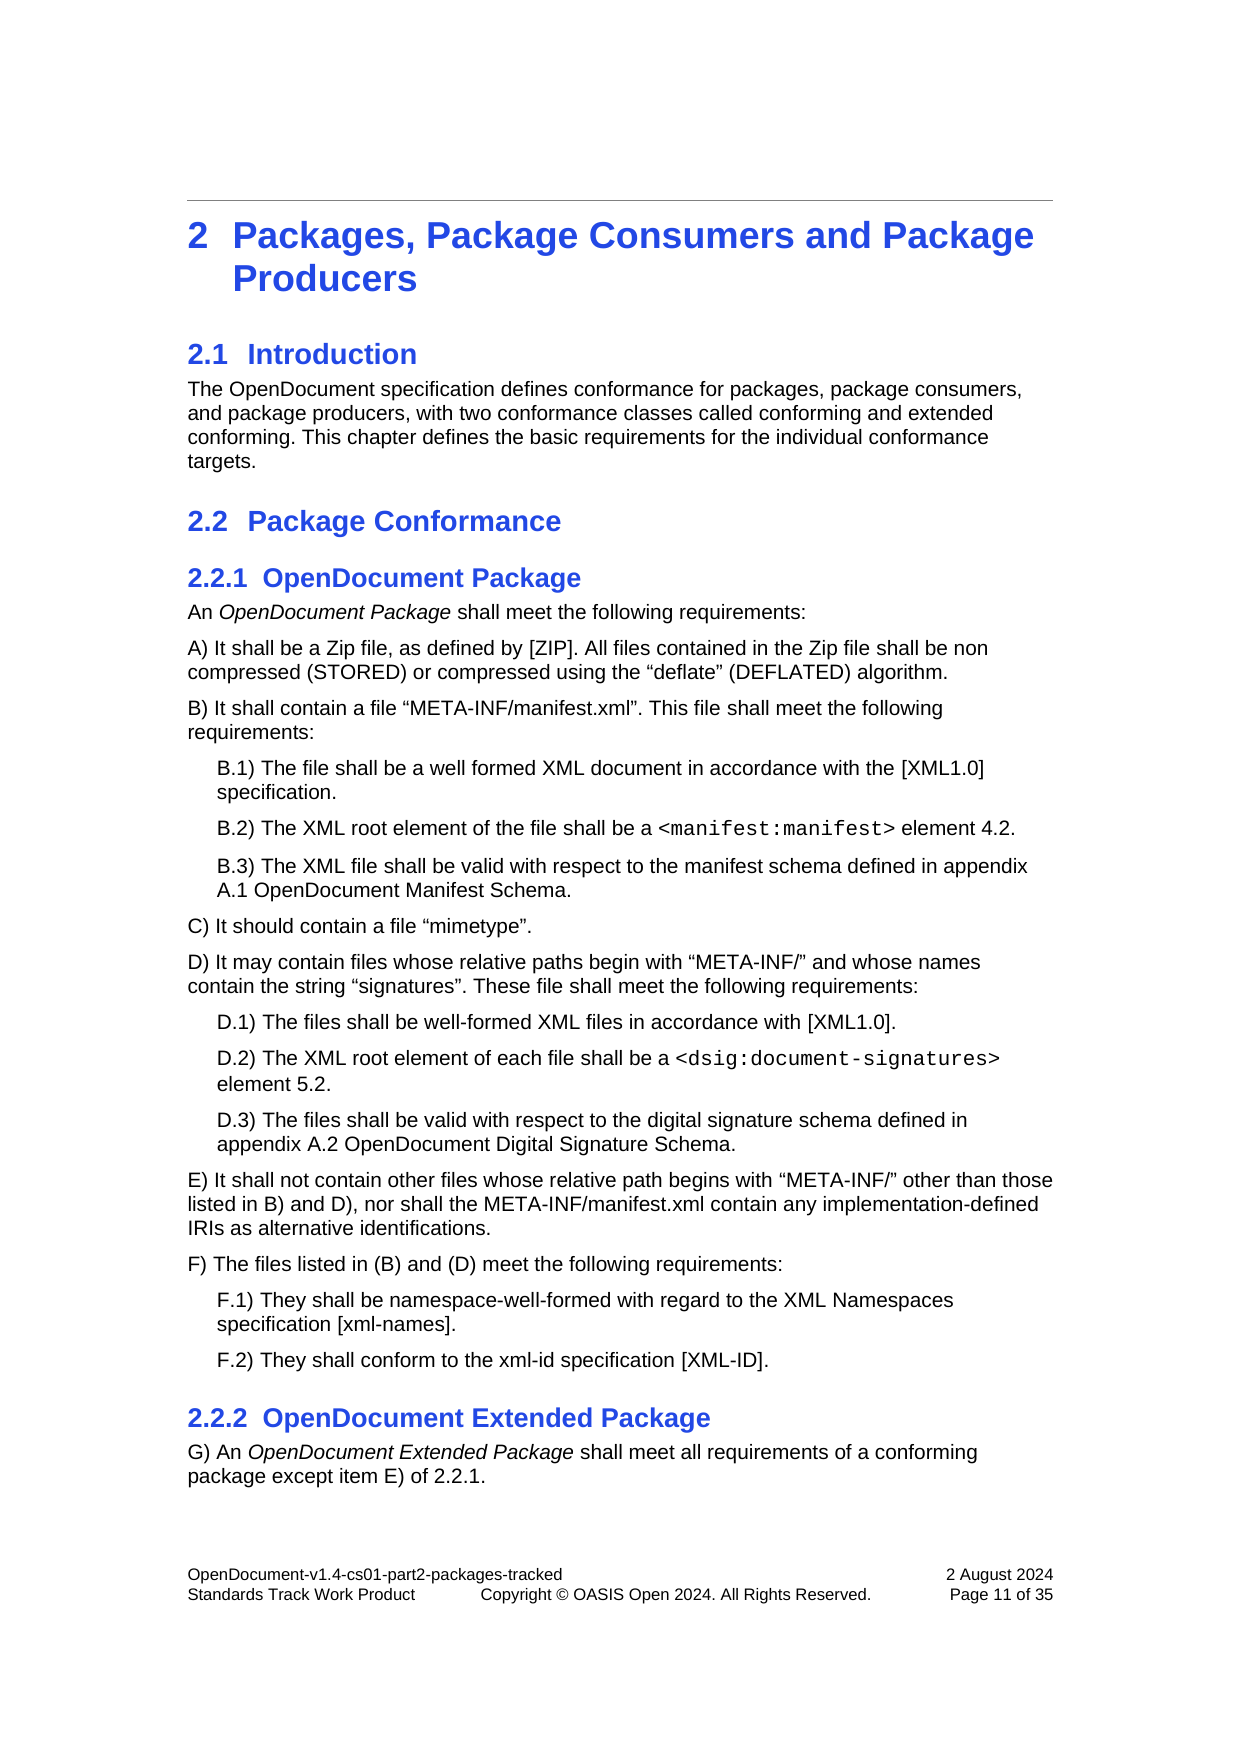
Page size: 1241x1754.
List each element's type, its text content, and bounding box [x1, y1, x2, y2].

list The XML root element of each file shall be a <dsig:document-signatures> element 5.2. [187, 1046, 1053, 1095]
list The file shall be a well formed XML document in accordance with the [XML1.0] specification. [187, 756, 1053, 803]
list It shall contain a file “META-INF/manifest.xml”. This file shall meet the following requirements: [187, 696, 1053, 743]
list The files shall be well-formed XML files in accordance with [XML1.0]. [187, 1009, 1053, 1033]
list The files listed in (B) and (D) meet the following requirements: [187, 1251, 1053, 1275]
subtitle Package Conformance [187, 504, 1053, 537]
list An OpenDocument Extended Package shall meet all requirements of a conforming package except item E) of 2.2.1. [187, 1440, 1053, 1488]
list The files shall be valid with respect to the digital signature schema defined in appendix A.2 OpenDocument Digital Signature Schema. [187, 1107, 1053, 1155]
subtitle OpenDocument Extended Package [187, 1402, 1053, 1434]
list It may contain files whose relative paths begin with “META-INF/” and whose names contain the string “signatures”. These file shall meet the following requirements: [187, 949, 1053, 997]
list It should contain a file “mimetype”. [187, 913, 1053, 937]
subtitle Introduction [187, 337, 1053, 371]
subtitle OpenDocument Package [187, 562, 1053, 593]
list It shall not contain other files whose relative path begins with “META-INF/” other than those listed in B) and D), nor shall the META-INF/manifest.xml contain any implementation-defined IRIs as alternative identifications. [187, 1167, 1053, 1239]
list The XML file shall be valid with respect to the manifest schema defined in appendix A.1 OpenDocument Manifest Schema. [187, 853, 1053, 901]
text An OpenDocument Package shall meet the following requirements: [187, 599, 1053, 623]
list It shall be a Zip file, as defined by [ZIP]. All files contained in the Zip file shall be non compressed (STORED) or compressed using the “deflate” (DEFLATED) algorithm. [187, 636, 1053, 683]
subtitle Packages, Package Consumers and Package Producers [187, 201, 1053, 300]
list They shall conform to the xml-id specification [XML-ID]. [187, 1347, 1053, 1371]
list They shall be namespace-well-formed with regard to the XML Namespaces specification [xml-names]. [187, 1287, 1053, 1335]
list The XML root element of the file shall be a <manifest:manifest> element 4.2. [187, 816, 1053, 841]
text The OpenDocument specification defines conformance for packages, package consumers, and package producers, with two conformance classes called conforming and extended conforming. This chapter defines the basic requirements for the individual conformance targets. [187, 377, 1053, 473]
